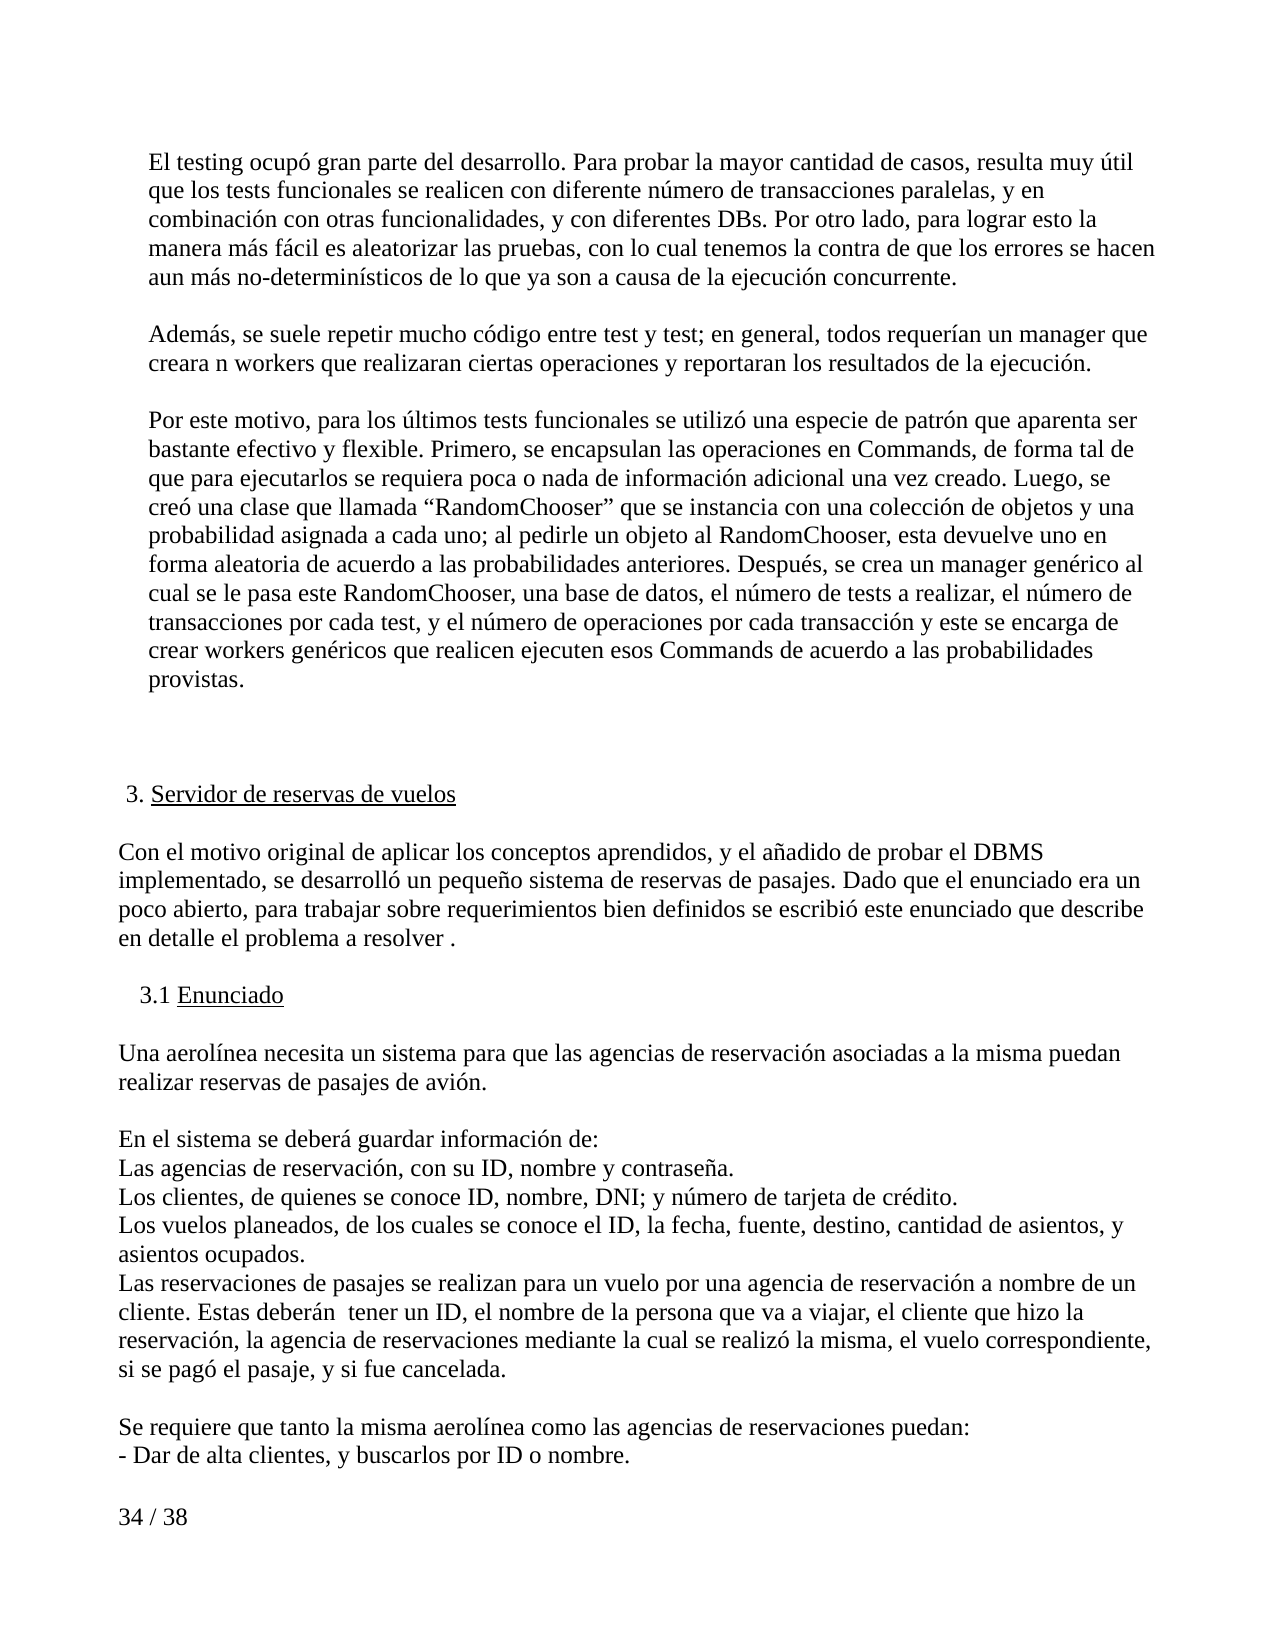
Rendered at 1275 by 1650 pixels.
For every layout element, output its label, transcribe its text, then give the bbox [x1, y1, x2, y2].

text Una aerolínea necesita un sistema para que las agencias de reservación asociadas a la misma puedan realizar reservas de pasajes de avión. [118, 1038, 1157, 1096]
text Los clientes, de quienes se conoce ID, nombre, DNI; y número de tarjeta de crédito. [118, 1182, 1157, 1211]
list Enunciado [133, 981, 1157, 1009]
list Servidor de reservas de vuelos [126, 779, 1157, 808]
list Por este motivo, para los últimos tests funcionales se utilizó una especie de patrón que aparenta ser bastante efectivo y flexible. Primero, se encapsulan las operaciones en Commands, de forma tal de que para ejecutarlos se requiera poca o nada de información adicional una vez creado. Luego, se creó una clase que llamada “RandomChooser” que se instancia con una colección de objetos y una probabilidad asignada a cada uno; al pedirle un objeto al RandomChooser, esta devuelve uno en forma aleatoria de acuerdo a las probabilidades anteriores. Después, se crea un manager genérico al cual se le pasa este RandomChooser, una base de datos, el número de tests a realizar, el número de transacciones por cada test, y el número de operaciones por cada transacción y este se encarga de crear workers genéricos que realicen ejecuten esos Commands de acuerdo a las probabilidades provistas. [133, 406, 1157, 693]
list El testing ocupó gran parte del desarrollo. Para probar la mayor cantidad de casos, resulta muy útil que los tests funcionales se realicen con diferente número de transacciones paralelas, y en combinación con otras funcionalidades, y con diferentes DBs. Por otro lado, para lograr esto la manera más fácil es aleatorizar las pruebas, con lo cual tenemos la contra de que los errores se hacen aun más no-determinísticos de lo que ya son a causa de la ejecución concurrente. [133, 147, 1157, 291]
text Las reservaciones de pasajes se realizan para un vuelo por una agencia de reservación a nombre de un cliente. Estas deberán tener un ID, el nombre de la persona que va a viajar, el cliente que hizo la reservación, la agencia de reservaciones mediante la cual se realizó la misma, el vuelo correspondiente, si se pagó el pasaje, y si fue cancelada. [118, 1268, 1157, 1383]
text Se requiere que tanto la misma aerolínea como las agencias de reservaciones puedan: [118, 1412, 1157, 1441]
text Los vuelos planeados, de los cuales se conoce el ID, la fecha, fuente, destino, cantidad de asientos, y asientos ocupados. [118, 1211, 1157, 1268]
list Además, se suele repetir mucho código entre test y test; en general, todos requerían un manager que creara n workers que realizaran ciertas operaciones y reportaran los resultados de la ejecución. [133, 319, 1157, 377]
text En el sistema se deberá guardar información de: [118, 1124, 1157, 1153]
text - Dar de alta clientes, y buscarlos por ID o nombre. [118, 1441, 1157, 1469]
text Las agencias de reservación, con su ID, nombre y contraseña. [118, 1153, 1157, 1182]
text Con el motivo original de aplicar los conceptos aprendidos, y el añadido de probar el DBMS implementado, se desarrolló un pequeño sistema de reservas de pasajes. Dado que el enunciado era un poco abierto, para trabajar sobre requerimientos bien definidos se escribió este enunciado que describe en detalle el problema a resolver . [118, 837, 1157, 952]
